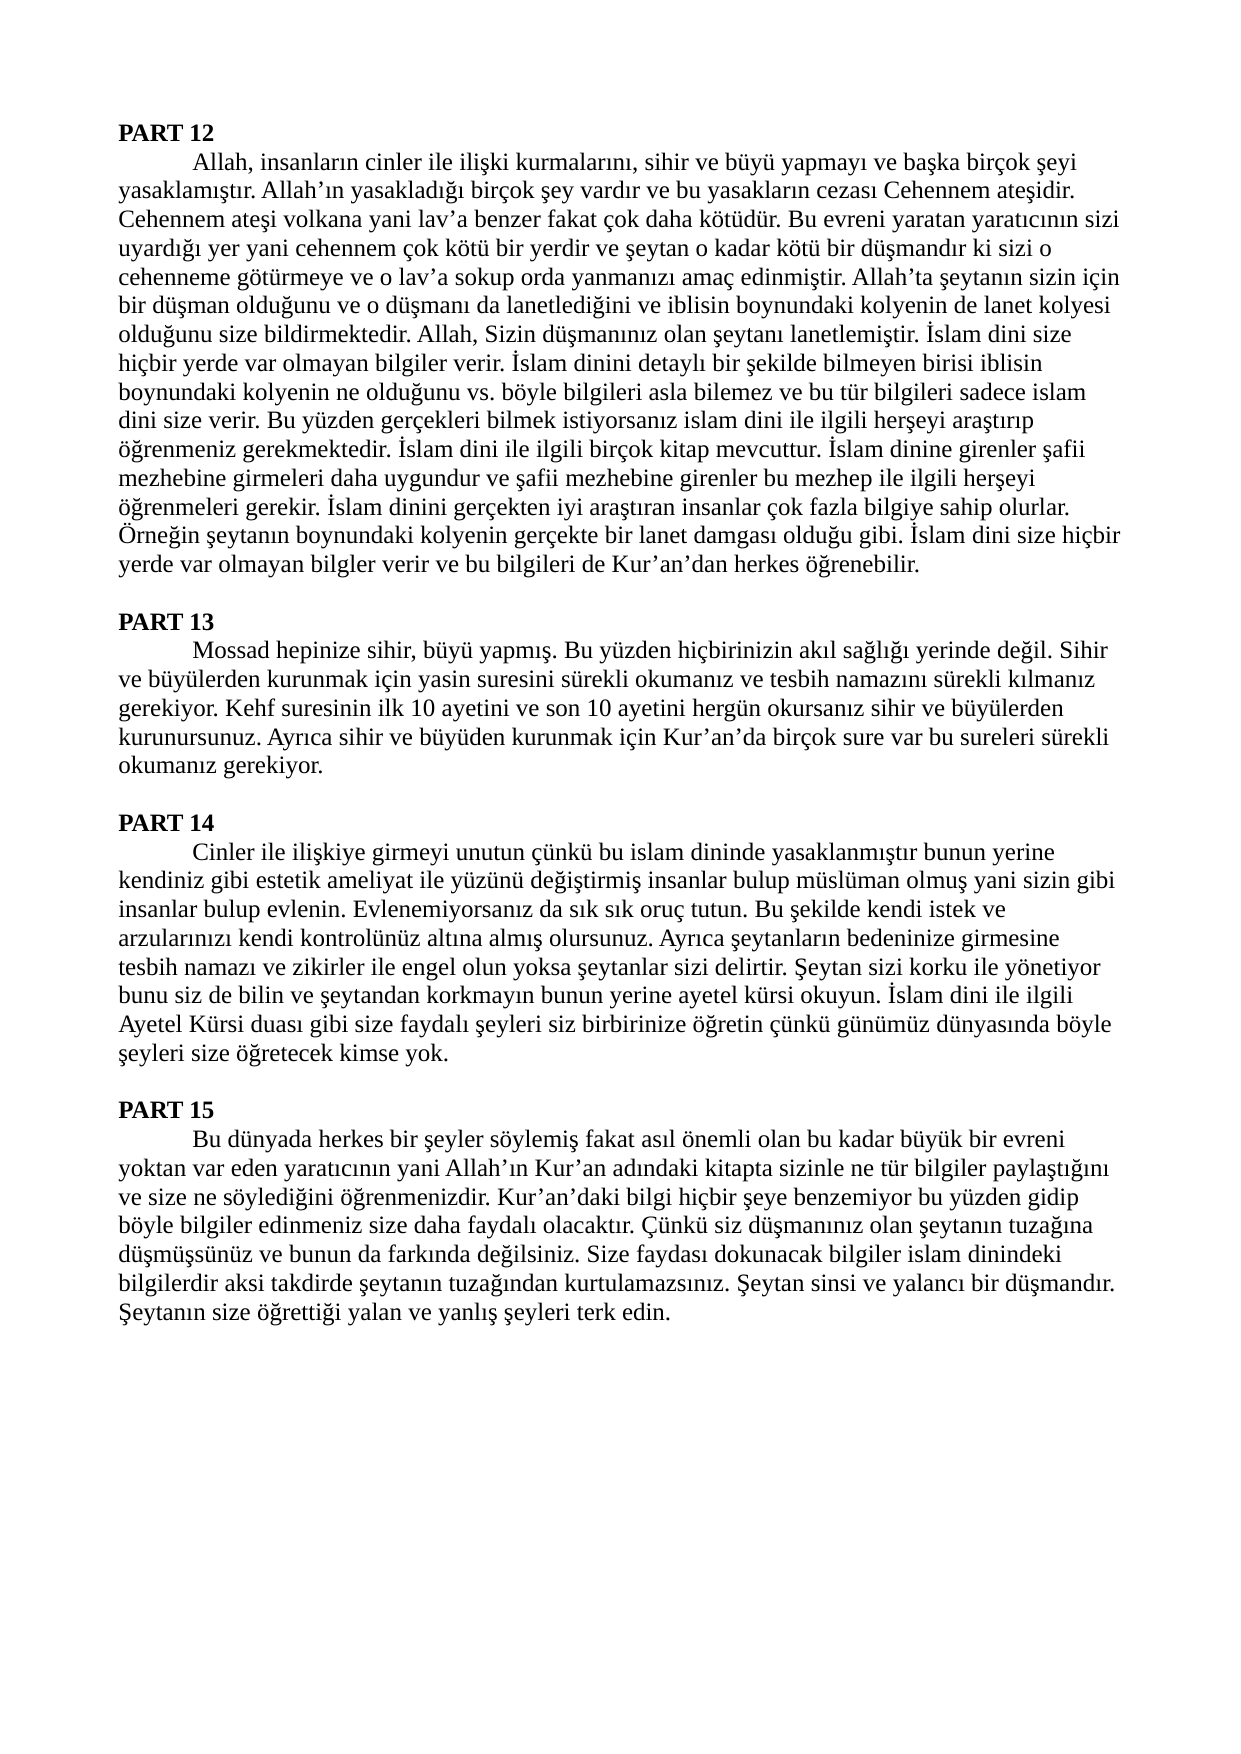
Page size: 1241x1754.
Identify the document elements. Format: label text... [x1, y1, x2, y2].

text PART 12 [118, 118, 1122, 147]
text Cinler ile ilişkiye girmeyi unutun çünkü bu islam dininde yasaklanmıştır bunun yerine kendiniz gibi estetik ameliyat ile yüzünü değiştirmiş insanlar bulup müslüman olmuş yani sizin gibi insanlar bulup evlenin. Evlenemiyorsanız da sık sık oruç tutun. Bu şekilde kendi istek ve arzularınızı kendi kontrolünüz altına almış olursunuz. Ayrıca şeytanların bedeninize girmesine tesbih namazı ve zikirler ile engel olun yoksa şeytanlar sizi delirtir. Şeytan sizi korku ile yönetiyor bunu siz de bilin ve şeytandan korkmayın bunun yerine ayetel kürsi okuyun. İslam dini ile ilgili Ayetel Kürsi duası gibi size faydalı şeyleri siz birbirinize öğretin çünkü günümüz dünyasında böyle şeyleri size öğretecek kimse yok. [118, 837, 1122, 1067]
text PART 13 [118, 607, 1122, 636]
text PART 14 [118, 808, 1122, 837]
text PART 15 [118, 1096, 1122, 1124]
text Mossad hepinize sihir, büyü yapmış. Bu yüzden hiçbirinizin akıl sağlığı yerinde değil. Sihir ve büyülerden kurunmak için yasin suresini sürekli okumanız ve tesbih namazını sürekli kılmanız gerekiyor. Kehf suresinin ilk 10 ayetini ve son 10 ayetini hergün okursanız sihir ve büyülerden kurunursunuz. Ayrıca sihir ve büyüden kurunmak için Kur’an’da birçok sure var bu sureleri sürekli okumanız gerekiyor. [118, 636, 1122, 779]
text Allah, insanların cinler ile ilişki kurmalarını, sihir ve büyü yapmayı ve başka birçok şeyi yasaklamıştır. Allah’ın yasakladığı birçok şey vardır ve bu yasakların cezası Cehennem ateşidir. Cehennem ateşi volkana yani lav’a benzer fakat çok daha kötüdür. Bu evreni yaratan yaratıcının sizi uyardığı yer yani cehennem çok kötü bir yerdir ve şeytan o kadar kötü bir düşmandır ki sizi o cehenneme götürmeye ve o lav’a sokup orda yanmanızı amaç edinmiştir. Allah’ta şeytanın sizin için bir düşman olduğunu ve o düşmanı da lanetlediğini ve iblisin boynundaki kolyenin de lanet kolyesi olduğunu size bildirmektedir. Allah, Sizin düşmanınız olan şeytanı lanetlemiştir. İslam dini size hiçbir yerde var olmayan bilgiler verir. İslam dinini detaylı bir şekilde bilmeyen birisi iblisin boynundaki kolyenin ne olduğunu vs. böyle bilgileri asla bilemez ve bu tür bilgileri sadece islam dini size verir. Bu yüzden gerçekleri bilmek istiyorsanız islam dini ile ilgili herşeyi araştırıp öğrenmeniz gerekmektedir. İslam dini ile ilgili birçok kitap mevcuttur. İslam dinine girenler şafii mezhebine girmeleri daha uygundur ve şafii mezhebine girenler bu mezhep ile ilgili herşeyi öğrenmeleri gerekir. İslam dinini gerçekten iyi araştıran insanlar çok fazla bilgiye sahip olurlar. Örneğin şeytanın boynundaki kolyenin gerçekte bir lanet damgası olduğu gibi. İslam dini size hiçbir yerde var olmayan bilgler verir ve bu bilgileri de Kur’an’dan herkes öğrenebilir. [118, 147, 1122, 578]
text Bu dünyada herkes bir şeyler söylemiş fakat asıl önemli olan bu kadar büyük bir evreni yoktan var eden yaratıcının yani Allah’ın Kur’an adındaki kitapta sizinle ne tür bilgiler paylaştığını ve size ne söylediğini öğrenmenizdir. Kur’an’daki bilgi hiçbir şeye benzemiyor bu yüzden gidip böyle bilgiler edinmeniz size daha faydalı olacaktır. Çünkü siz düşmanınız olan şeytanın tuzağına düşmüşsünüz ve bunun da farkında değilsiniz. Size faydası dokunacak bilgiler islam dinindeki bilgilerdir aksi takdirde şeytanın tuzağından kurtulamazsınız. Şeytan sinsi ve yalancı bir düşmandır. Şeytanın size öğrettiği yalan ve yanlış şeyleri terk edin. [118, 1124, 1122, 1326]
